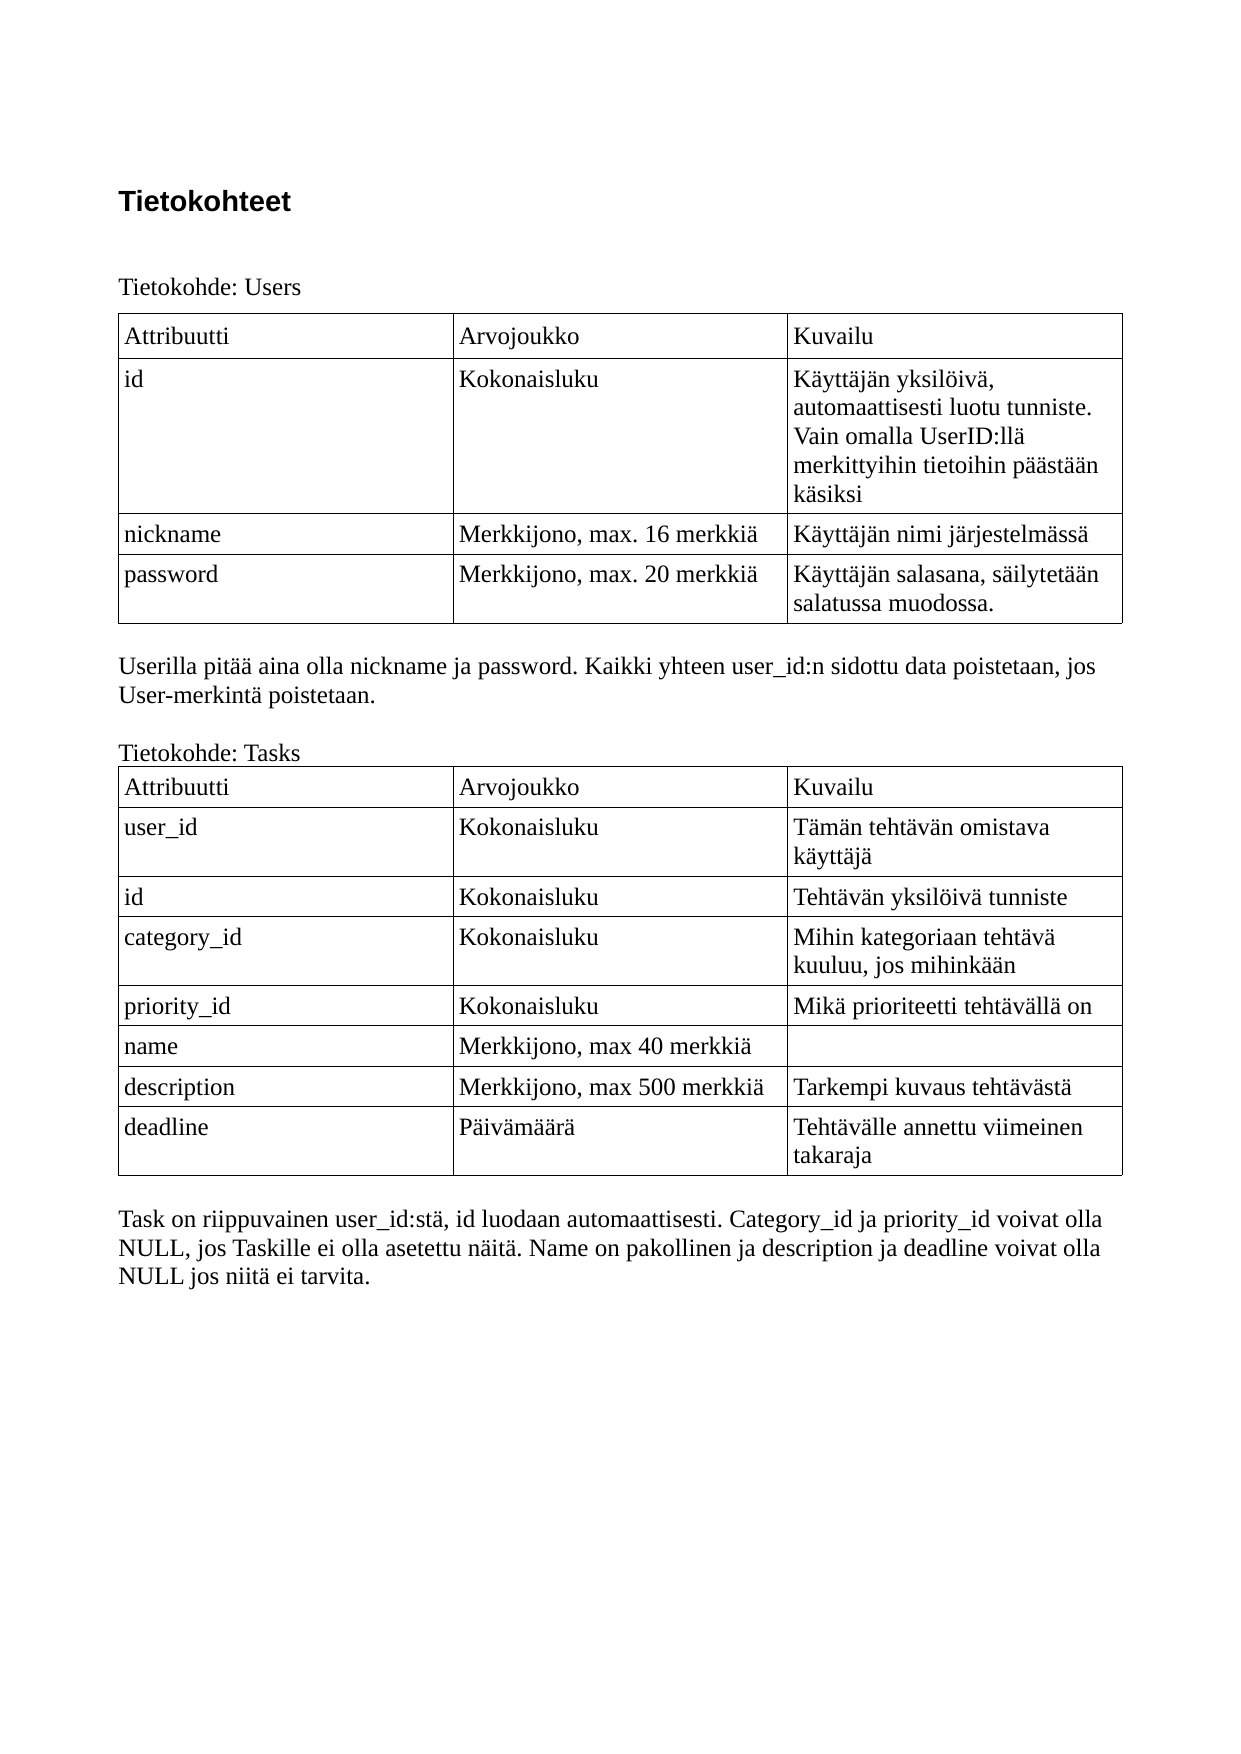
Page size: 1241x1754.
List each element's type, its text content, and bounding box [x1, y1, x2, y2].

table_cell Tämän tehtävän omistava käyttäjä [788, 808, 1122, 876]
table_cell user_id [119, 808, 453, 876]
table_cell Mikä prioriteetti tehtävällä on [788, 986, 1122, 1025]
table_cell Kokonaisluku [454, 877, 787, 916]
table_header Kuvailu [788, 314, 1122, 358]
table_cell nickname [119, 514, 453, 553]
table_cell description [119, 1067, 453, 1106]
table_header Attribuutti [119, 314, 453, 358]
table_cell Merkkijono, max. 16 merkkiä [454, 514, 787, 553]
table_cell Mihin kategoriaan tehtävä kuuluu, jos mihinkään [788, 917, 1122, 985]
table_cell Tehtävälle annettu viimeinen takaraja [788, 1107, 1122, 1175]
table_cell id [119, 359, 453, 513]
text Tietokohde: Users [118, 272, 1122, 300]
table_cell priority_id [119, 986, 453, 1025]
subtitle Tietokohteet [118, 184, 1122, 218]
text Task on riippuvainen user_id:stä, id luodaan automaattisesti. Category_id ja priority_id voivat olla NULL, jos Taskille ei olla asetettu näitä. Name on pakollinen ja description ja deadline voivat olla NULL jos niitä ei tarvita. [118, 1204, 1122, 1290]
text Tietokohde: Tasks [118, 738, 1122, 766]
table_header Attribuutti [119, 767, 453, 807]
table_cell deadline [119, 1107, 453, 1175]
table_cell [788, 1026, 1122, 1066]
table_cell Merkkijono, max 500 merkkiä [454, 1067, 787, 1106]
table_header Kuvailu [788, 767, 1122, 807]
table_header Arvojoukko [454, 767, 787, 807]
table_cell Käyttäjän yksilöivä, automaattisesti luotu tunniste. Vain omalla UserID:llä merkittyihin tietoihin päästään käsiksi [788, 359, 1122, 513]
table_cell Tehtävän yksilöivä tunniste [788, 877, 1122, 916]
table_cell Päivämäärä [454, 1107, 787, 1175]
table_cell Käyttäjän salasana, säilytetään salatussa muodossa. [788, 555, 1122, 622]
table_cell Käyttäjän nimi järjestelmässä [788, 514, 1122, 553]
table_cell Kokonaisluku [454, 359, 787, 513]
table_cell id [119, 877, 453, 916]
table_cell Kokonaisluku [454, 917, 787, 985]
table_cell category_id [119, 917, 453, 985]
table_cell password [119, 555, 453, 622]
table_cell name [119, 1026, 453, 1066]
table_cell Merkkijono, max 40 merkkiä [454, 1026, 787, 1066]
text Userilla pitää aina olla nickname ja password. Kaikki yhteen user_id:n sidottu data poistetaan, jos User-merkintä poistetaan. [118, 651, 1122, 709]
table_cell Merkkijono, max. 20 merkkiä [454, 555, 787, 622]
table_cell Tarkempi kuvaus tehtävästä [788, 1067, 1122, 1106]
table_header Arvojoukko [454, 314, 787, 358]
table_cell Kokonaisluku [454, 808, 787, 876]
table_cell Kokonaisluku [454, 986, 787, 1025]
